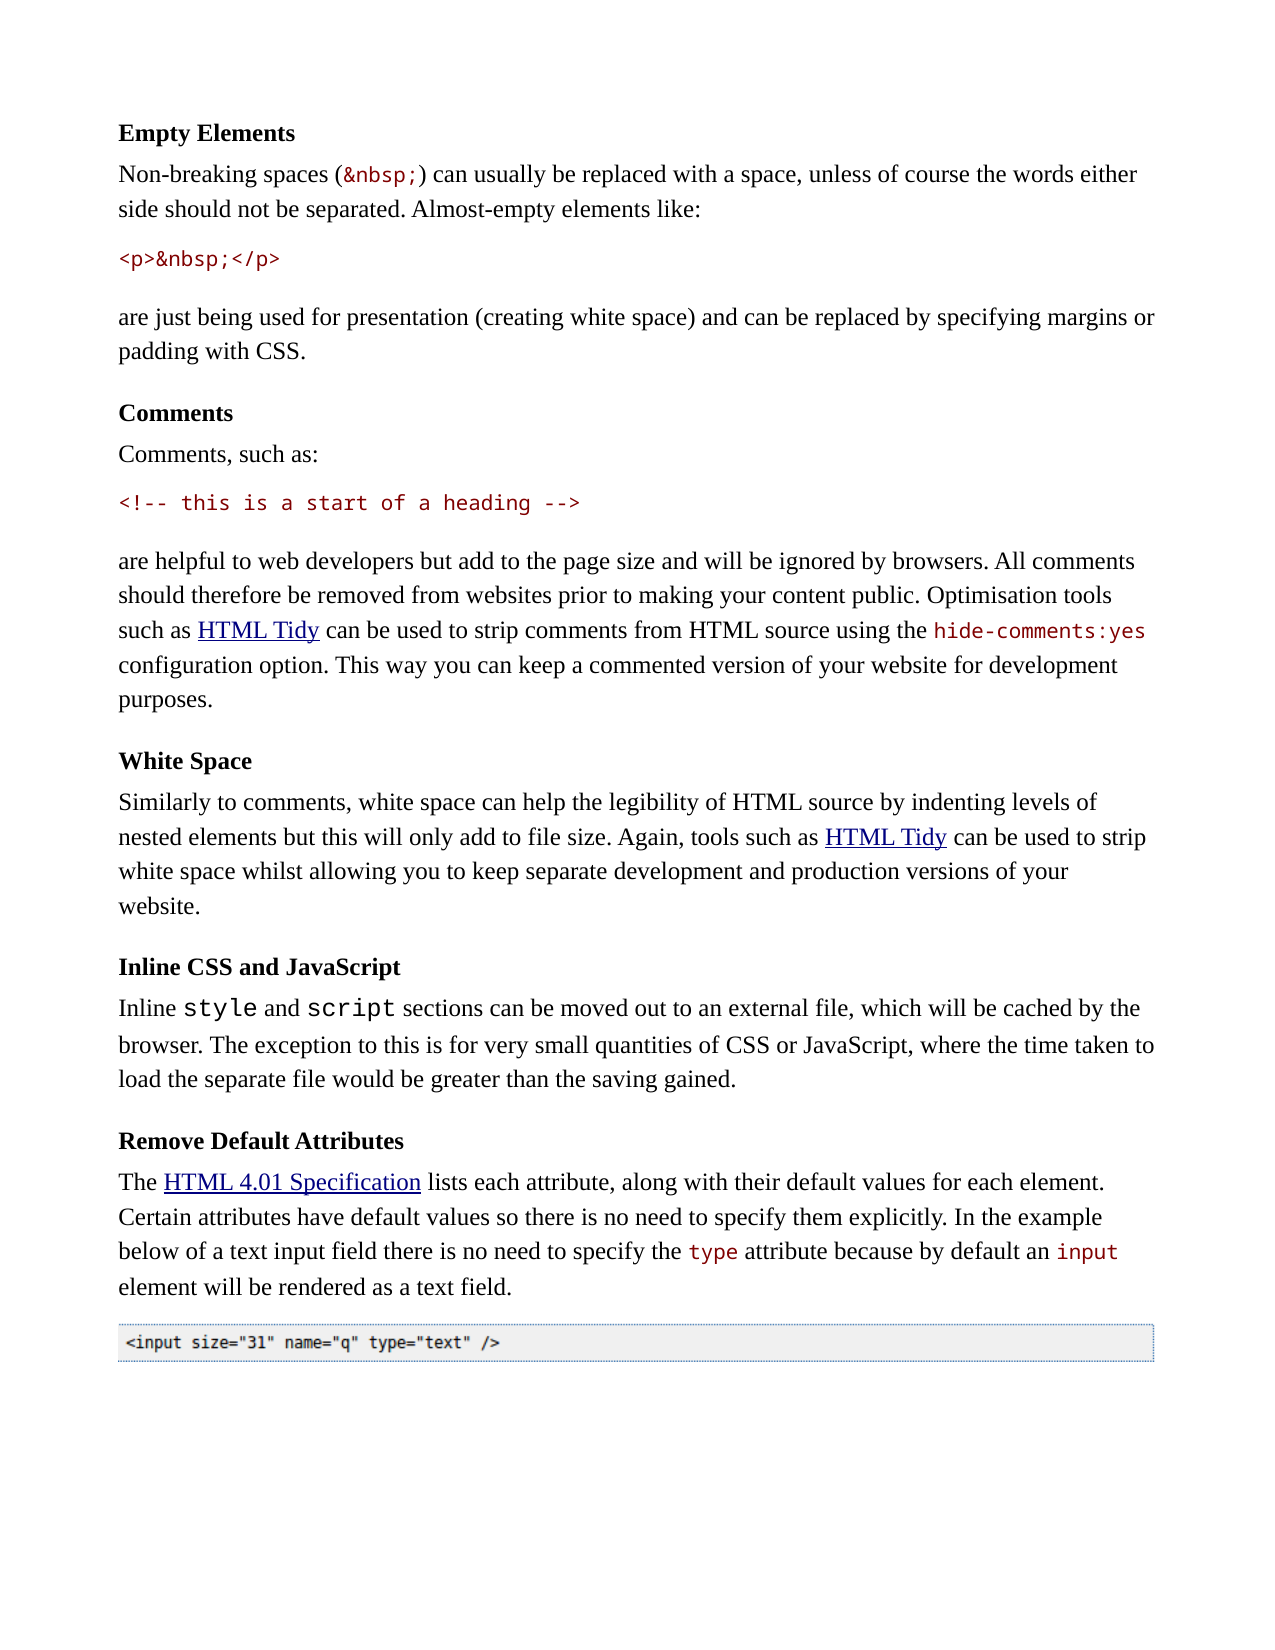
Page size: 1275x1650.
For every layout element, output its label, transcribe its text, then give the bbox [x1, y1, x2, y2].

subtitle White Space [118, 746, 1157, 775]
text Non-breaking spaces (&nbsp;) can usually be replaced with a space, unless of course the words either side should not be separated. Almost-empty elements like: [118, 159, 1157, 223]
text Comments, such as: [118, 439, 1157, 468]
subtitle Remove Default Attributes [118, 1126, 1157, 1155]
subtitle Empty Elements [118, 118, 1157, 147]
subtitle Comments [118, 398, 1157, 426]
text <p>&nbsp;</p> [118, 244, 1157, 272]
text are just being used for presentation (creating white space) and can be replaced by specifying margins or padding with CSS. [118, 302, 1157, 365]
picture [118, 1320, 1157, 1362]
text are helpful to web developers but add to the page size and will be ignored by browsers. All comments should therefore be removed from websites prior to making your content public. Optimisation tools such as HTML Tidy can be used to strip comments from HTML source using the hide-comments:yes configuration option. This way you can keep a commented version of your website for development purposes. [118, 546, 1157, 713]
subtitle Inline CSS and JavaScript [118, 952, 1157, 981]
text Inline style and script sections can be moved out to an external file, which will be cached by the browser. The exception to this is for very small quantities of CSS or JavaScript, where the time taken to load the separate file would be greater than the saving gained. [118, 993, 1157, 1093]
text Similarly to comments, white space can help the legibility of HTML source by indenting levels of nested elements but this will only add to file size. Again, tools such as HTML Tidy can be used to strip white space whilst allowing you to keep separate development and production versions of your website. [118, 787, 1157, 919]
text The HTML 4.01 Specification lists each attribute, along with their default values for each element. Certain attributes have default values so there is no need to specify them explicitly. In the example below of a text input field there is no need to specify the type attribute because by default an input element will be rendered as a text field. [118, 1167, 1157, 1300]
text <!-- this is a start of a heading --> [118, 488, 1157, 516]
